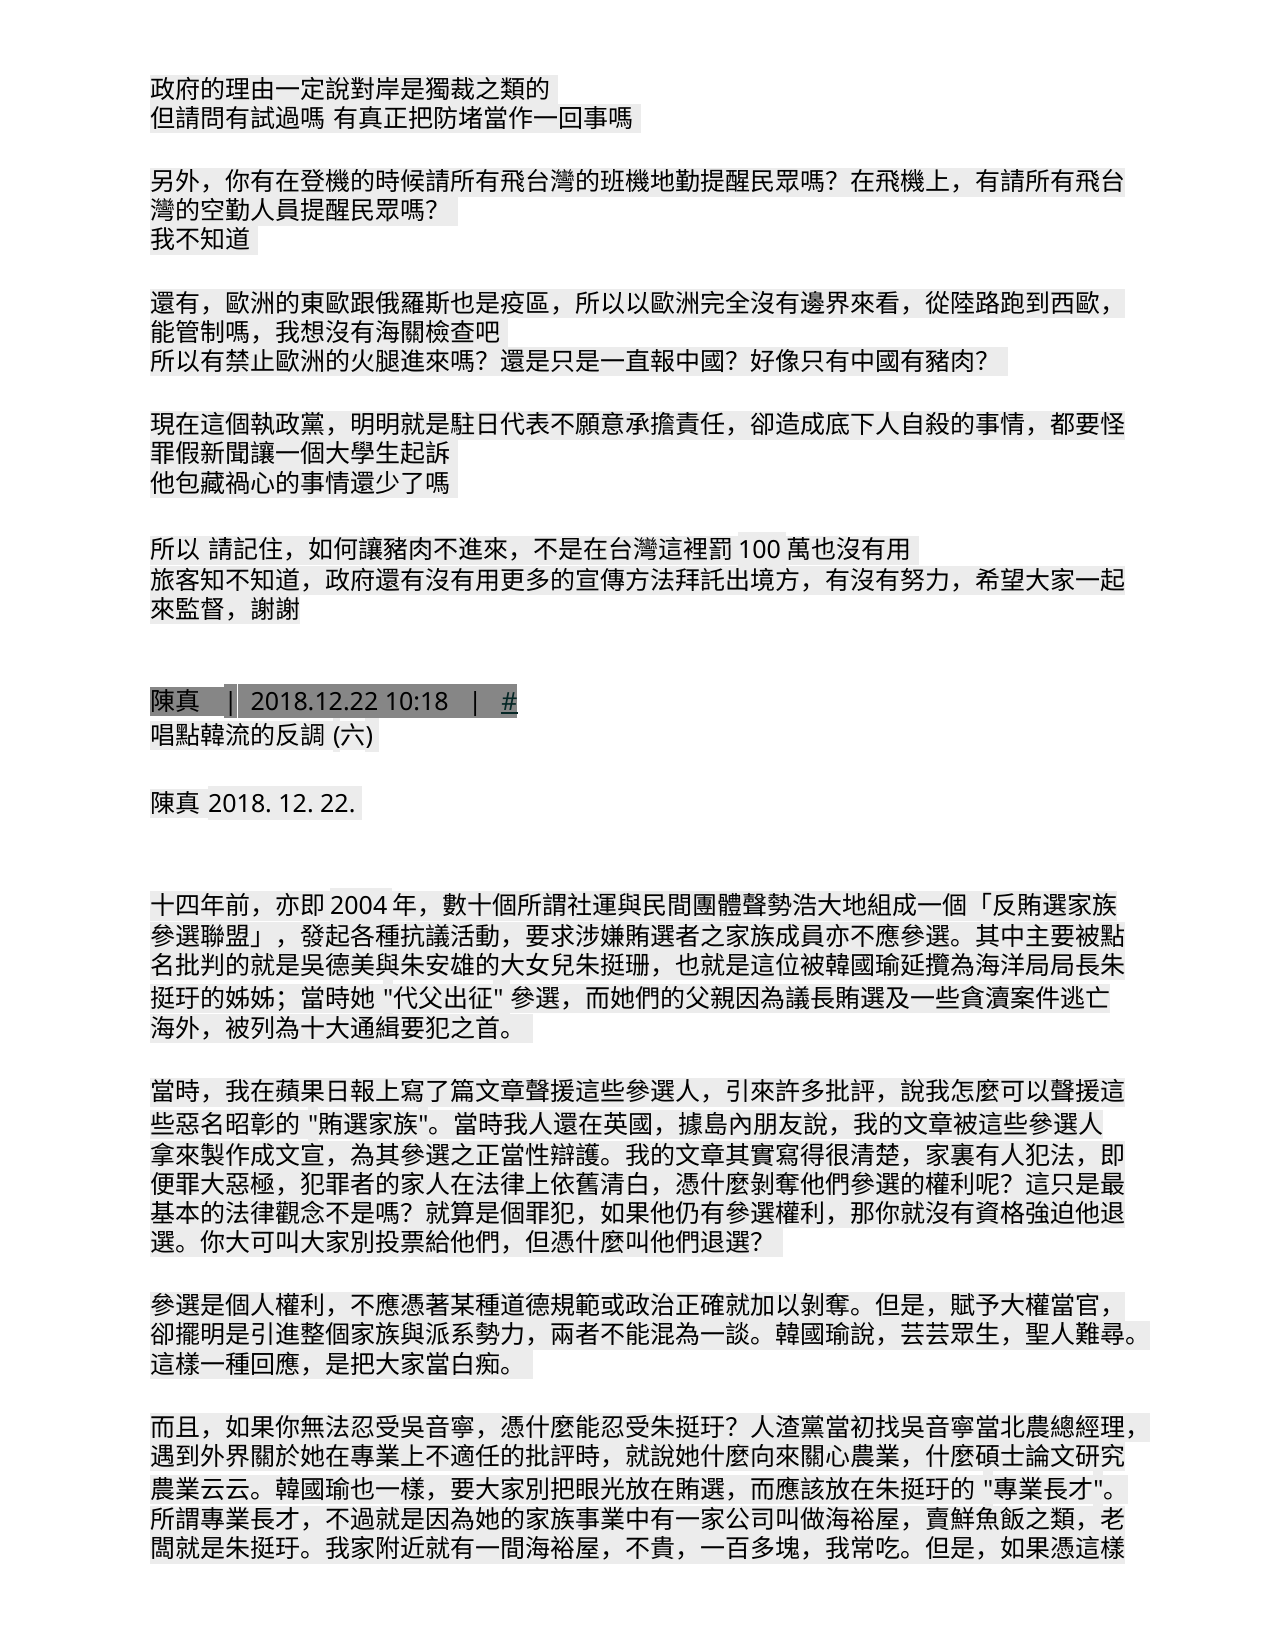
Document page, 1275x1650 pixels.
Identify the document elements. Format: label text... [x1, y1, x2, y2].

text 唱點韓流的反調 (六) 陳真 2018. 12. 22. 十四年前，亦即2004年，數十個所謂社運與民間團體聲勢浩大地組成一個「反賄選家族參選聯盟」，發起各種抗議活動，要求涉嫌賄選者之家族成員亦不應參選。其中主要被點名批判的就是吳德美與朱安雄的大女兒朱挺珊，也就是這位被韓國瑜延攬為海洋局局長朱挺玗的姊姊；當時她 "代父出征" 參選，而她們的父親因為議長賄選及一些貪瀆案件逃亡海外，被列為十大通緝要犯之首。 當時，我在蘋果日報上寫了篇文章聲援這些參選人，引來許多批評，說我怎麼可以聲援這些惡名昭彰的 "賄選家族"。當時我人還在英國，據島內朋友說，我的文章被這些參選人拿來製作成文宣，為其參選之正當性辯護。我的文章其實寫得很清楚，家裏有人犯法，即便罪大惡極，犯罪者的家人在法律上依舊清白，憑什麼剝奪他們參選的權利呢？這只是最基本的法律觀念不是嗎？就算是個罪犯，如果他仍有參選權利，那你就沒有資格強迫他退選。你大可叫大家別投票給他們，但憑什麼叫他們退選？ 參選是個人權利，不應憑著某種道德規範或政治正確就加以剝奪。但是，賦予大權當官，卻擺明是引進整個家族與派系勢力，兩者不能混為一談。韓國瑜說，芸芸眾生，聖人難尋。這樣一種回應，是把大家當白痴。 而且，如果你無法忍受吳音寧，憑什麼能忍受朱挺玗？人渣黨當初找吳音寧當北農總經理，遇到外界關於她在專業上不適任的批評時，就說她什麼向來關心農業，什麼碩士論文研究農業云云。韓國瑜也一樣，要大家別把眼光放在賄選，而應該放在朱挺玗的 "專業長才"。所謂專業長才，不過就是因為她的家族事業中有一家公司叫做海裕屋，賣鮮魚飯之類，老闆就是朱挺玗。我家附近就有一間海裕屋，不貴，一百多塊，我常吃。但是，如果憑這樣就能當海洋局長，那我天天仰望窗外星空，對外太空和外星人特別感興趣，難道就可以擔任美國太空總署的署長？ 所謂君子愛人以德，小人愛人以姑息，支持韓國瑜，就別讓他往不好的方向走。幾十年來，所謂民主運動，主要批評對象之一就是吳德美與朱安雄或是雲林張榮味或台中顏清標等等這類呼風喚雨乃至貪贓枉法的地方派系與家族勢力。難道所謂民主運動發展幾十年後，這類過去亟欲打倒的腐敗勢力，反倒成為我們的救世主？看來事實發展確實如此。那是因為，所謂改革者，居然比被改革者還腐敗。內政意義上如此，兩岸問題上，更是如此。 明年又要選所謂總統了，放眼望去，蛇鼠一窩，不分藍綠，系出同源；所謂龜兒子打王八蛋，其實彼此全是 "自己人"，差異僅在於權力歸屬，而非本質有別，所謂 "用人唯才" 的背後，無非權力布局與分贓。在這喧囂的民主遊戲背後，內政上真正為王者，永遠是黑金、財團、無恥文人與政客及家族派系；即使清廉如馬英九當家，也還是得向這個不堪聞問的 "黑金民主大王" 俯首稱臣。 至於外部意義上，對奕操盤者自然是中美兩國角力，決定島嶼歸屬。相較之下，內政權力爭奪，作用何其細微，猶如一場 "大富翁" 遊戲，吸引各路投機客、無恥文人及詐騙集團，以爭民主愛鄉土及護主權之名，搭配無數純屬詐欺的社運口號做為權力跳板，從中撈得幾代吃喝不盡的榮華富貴與美名。 [150, 718, 1125, 1564]
text 政府的理由一定說對岸是獨裁之類的 但請問有試過嗎 有真正把防堵當作一回事嗎 另外，你有在登機的時候請所有飛台灣的班機地勤提醒民眾嗎？在飛機上，有請所有飛台灣的空勤人員提醒民眾嗎？ 我不知道 還有，歐洲的東歐跟俄羅斯也是疫區，所以以歐洲完全沒有邊界來看，從陸路跑到西歐，能管制嗎，我想沒有海關檢查吧 所以有禁止歐洲的火腿進來嗎？還是只是一直報中國？好像只有中國有豬肉？ 現在這個執政黨，明明就是駐日代表不願意承擔責任，卻造成底下人自殺的事情，都要怪罪假新聞讓一個大學生起訴 他包藏禍心的事情還少了嗎 所以 請記住，如何讓豬肉不進來，不是在台灣這裡罰100萬也沒有用 旅客知不知道，政府還有沒有用更多的宣傳方法拜託出境方，有沒有努力，希望大家一起來監督，謝謝 [150, 75, 1125, 624]
text 陳真 | 2018.12.22 10:18 | # [150, 683, 1125, 718]
